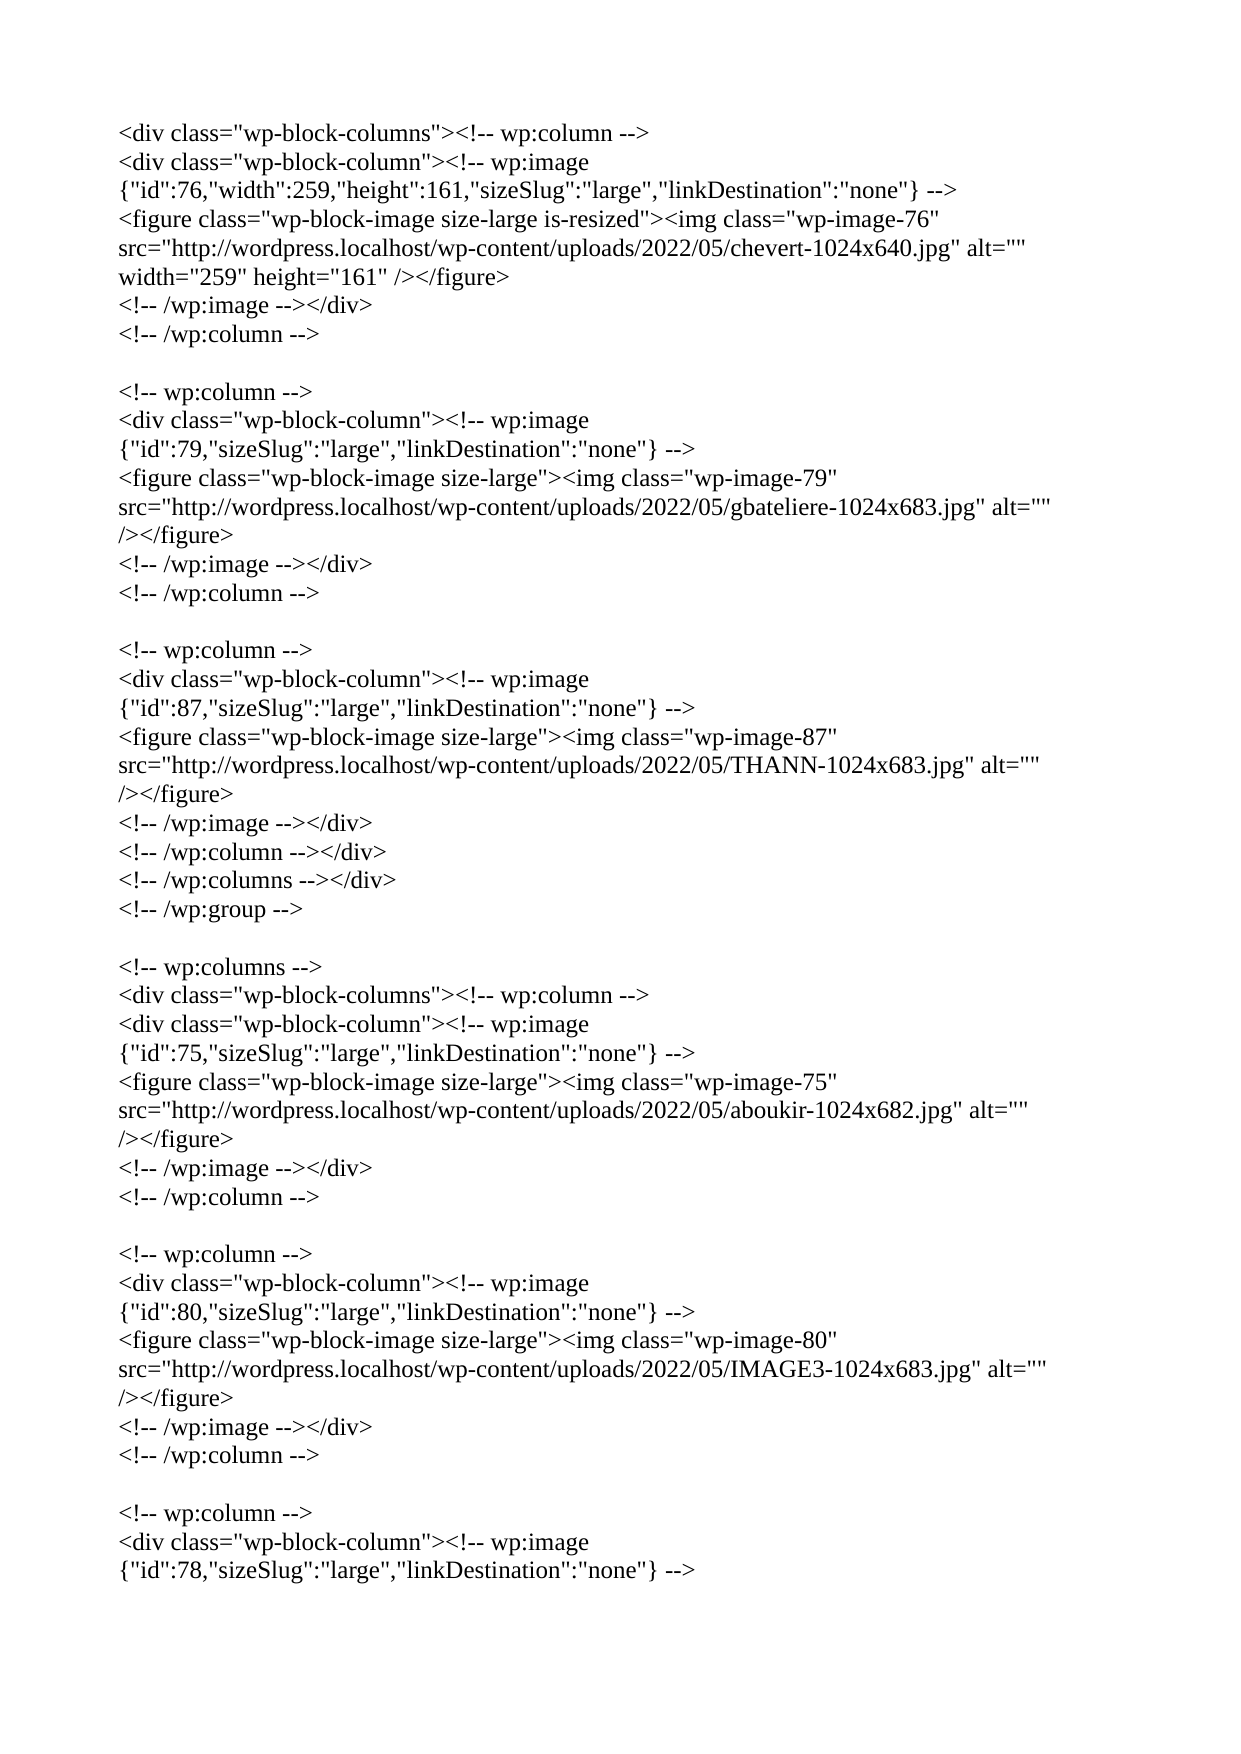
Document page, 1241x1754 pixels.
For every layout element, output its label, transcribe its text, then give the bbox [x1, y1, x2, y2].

text <!-- /wp:image --></div> [118, 808, 1122, 837]
text <div class="wp-block-column"><!-- wp:image {"id":78,"sizeSlug":"large","linkDestination":"none"} --> [118, 1527, 1122, 1584]
text <!-- /wp:image --></div> [118, 549, 1122, 578]
text <!-- wp:column --> [118, 1239, 1122, 1268]
text <!-- /wp:column --></div> [118, 837, 1122, 866]
text <!-- wp:columns --> [118, 952, 1122, 981]
text <div class="wp-block-column"><!-- wp:image {"id":76,"width":259,"height":161,"sizeSlug":"large","linkDestination":"none"} --> [118, 147, 1122, 204]
text <div class="wp-block-column"><!-- wp:image {"id":75,"sizeSlug":"large","linkDestination":"none"} --> [118, 1009, 1122, 1067]
text <!-- /wp:image --></div> [118, 1412, 1122, 1441]
text <!-- /wp:image --></div> [118, 1153, 1122, 1182]
text <div class="wp-block-column"><!-- wp:image {"id":79,"sizeSlug":"large","linkDestination":"none"} --> [118, 406, 1122, 463]
text <!-- /wp:columns --></div> [118, 866, 1122, 894]
text <!-- wp:column --> [118, 377, 1122, 406]
text <!-- /wp:image --></div> [118, 291, 1122, 319]
text <div class="wp-block-columns"><!-- wp:column --> [118, 118, 1122, 147]
text <!-- /wp:column --> [118, 1441, 1122, 1469]
text <figure class="wp-block-image size-large is-resized"><img class="wp-image-76" src="http://wordpress.localhost/wp-content/uploads/2022/05/chevert-1024x640.jpg" alt="" width="259" height="161" /></figure> [118, 204, 1122, 291]
text <figure class="wp-block-image size-large"><img class="wp-image-75" src="http://wordpress.localhost/wp-content/uploads/2022/05/aboukir-1024x682.jpg" alt="" /></figure> [118, 1067, 1122, 1153]
text <figure class="wp-block-image size-large"><img class="wp-image-80" src="http://wordpress.localhost/wp-content/uploads/2022/05/IMAGE3-1024x683.jpg" alt="" /></figure> [118, 1326, 1122, 1412]
text <div class="wp-block-columns"><!-- wp:column --> [118, 981, 1122, 1009]
text <!-- wp:column --> [118, 1498, 1122, 1527]
text <div class="wp-block-column"><!-- wp:image {"id":80,"sizeSlug":"large","linkDestination":"none"} --> [118, 1268, 1122, 1326]
text <!-- /wp:column --> [118, 578, 1122, 607]
text <div class="wp-block-column"><!-- wp:image {"id":87,"sizeSlug":"large","linkDestination":"none"} --> [118, 664, 1122, 722]
text <figure class="wp-block-image size-large"><img class="wp-image-87" src="http://wordpress.localhost/wp-content/uploads/2022/05/THANN-1024x683.jpg" alt="" /></figure> [118, 722, 1122, 808]
text <!-- wp:column --> [118, 636, 1122, 664]
text <!-- /wp:group --> [118, 894, 1122, 923]
text <!-- /wp:column --> [118, 319, 1122, 348]
text <figure class="wp-block-image size-large"><img class="wp-image-79" src="http://wordpress.localhost/wp-content/uploads/2022/05/gbateliere-1024x683.jpg" alt="" /></figure> [118, 463, 1122, 549]
text <!-- /wp:column --> [118, 1182, 1122, 1211]
